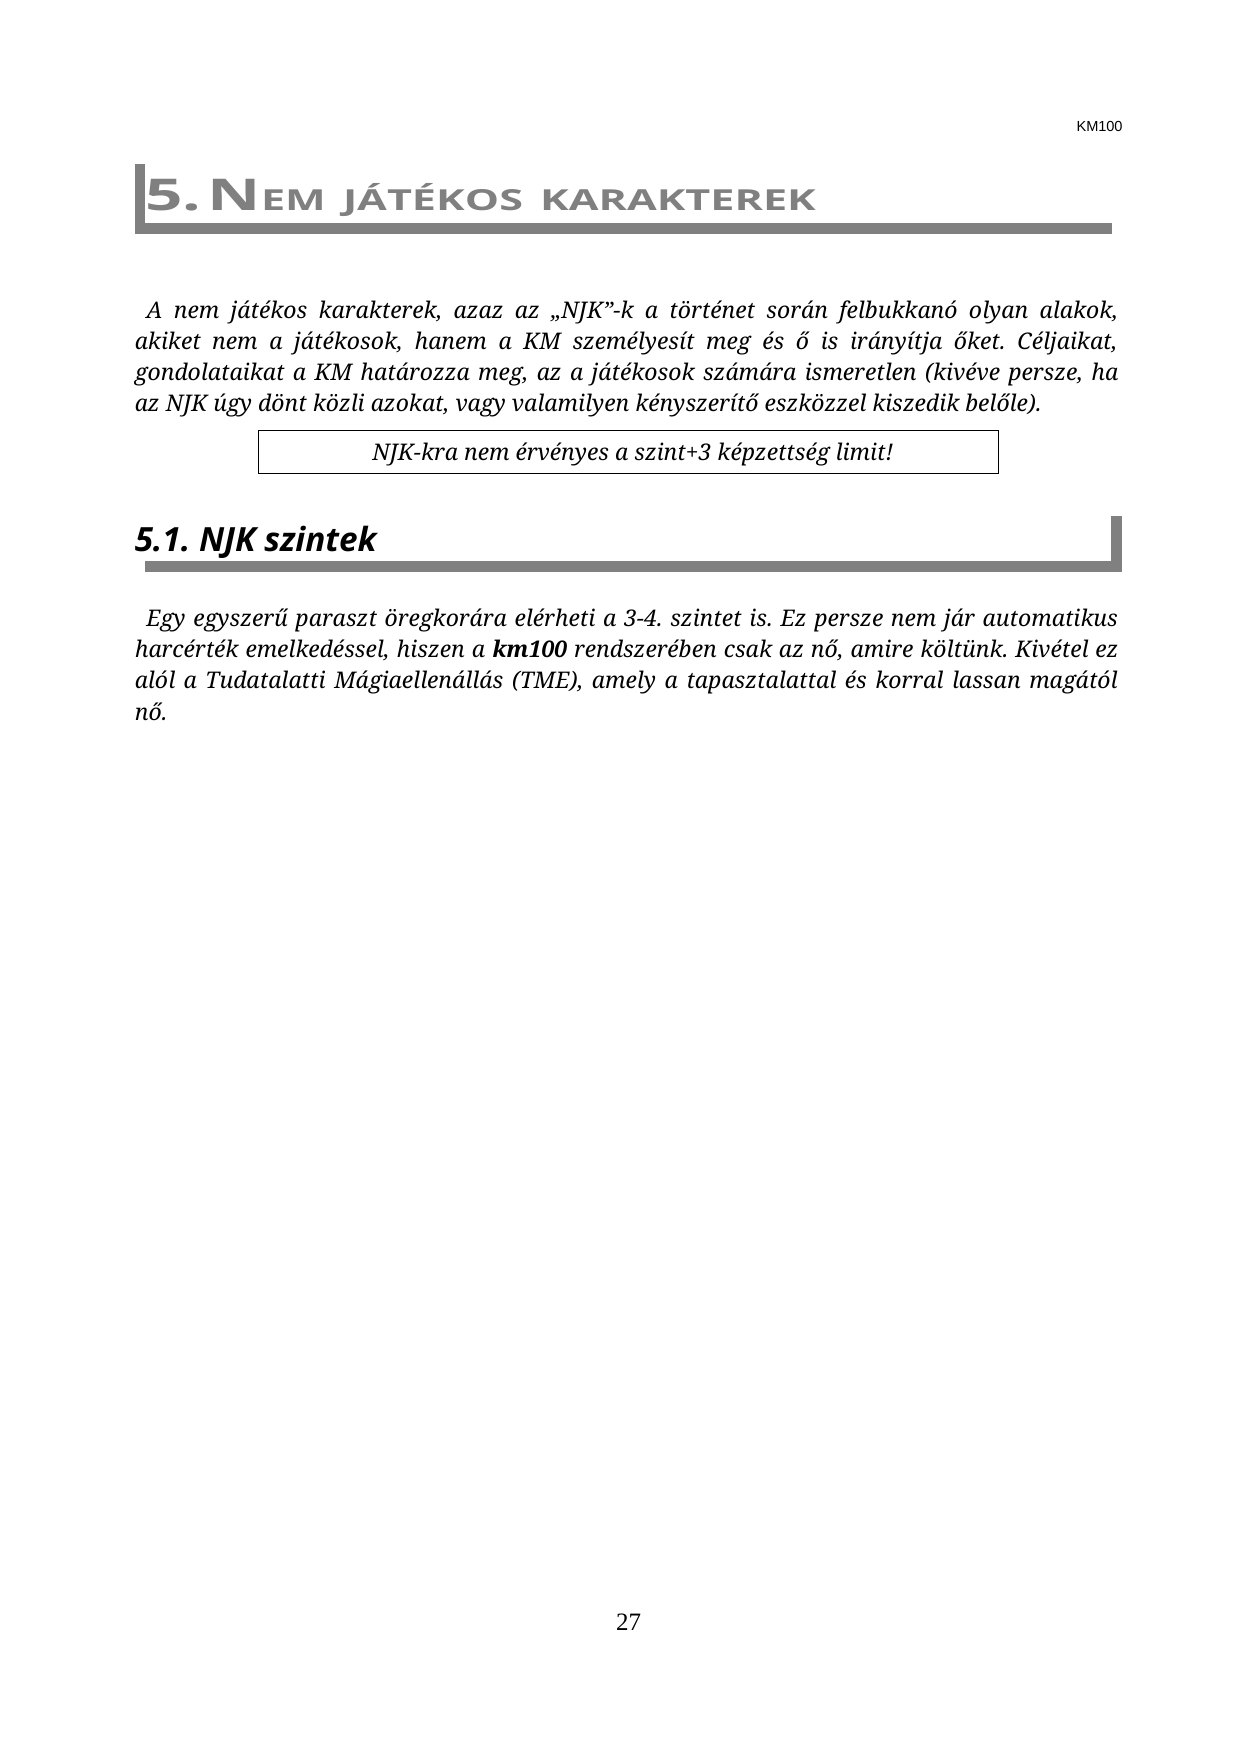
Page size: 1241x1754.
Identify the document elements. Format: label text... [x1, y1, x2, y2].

text Ezen dokumentum maga, továbbá részletei, vagy másolatai kizárólag a Creative Commons „Nevezd meg!-Ne add el!-Így add tovább! 2.5 Magyarország” Licenc feltételeinek megfelelően használható fel. [134, 1249, 1122, 1291]
text (CC(BY-NC-SA)) Fekete Bálint, 2013 [134, 1314, 1122, 1337]
text Egy egyszerű paraszt öregkorára elérheti a 3-4. szintet is. Ez persze nem jár automatikus harcérték emelkedéssel, hiszen a km100 rendszerében csak az nő, amire költünk. Kivétel ez alól a Tudatalatti Mágiaellenállás (TME), amely a tapasztalattal és korral lassan magától nő. [134, 602, 1122, 727]
table_header NJK-kra nem érvényes a szint+3 képzettség limit! [259, 431, 998, 473]
text -- [134, 1212, 1122, 1231]
text A nem játékos karakterek, azaz az „NJK”-k a történet során felbukkanó olyan alakok, akiket nem a játékosok, hanem a KM személyesít meg és ő is irányítja őket. Céljaikat, gondolataikat a KM határozza meg, az a játékosok számára ismeretlen (kivéve persze, ha az NJK úgy dönt közli azokat, vagy valamilyen kényszerítő eszközzel kiszedik belőle). [134, 294, 1122, 419]
subtitle NJK szintek [134, 516, 1111, 561]
text -- [134, 1337, 1122, 1360]
subtitle Nem játékos karakterek [145, 164, 1122, 223]
text Ailtas, 2010 [134, 1291, 1122, 1314]
text Creative Commons License [134, 1231, 1122, 1249]
